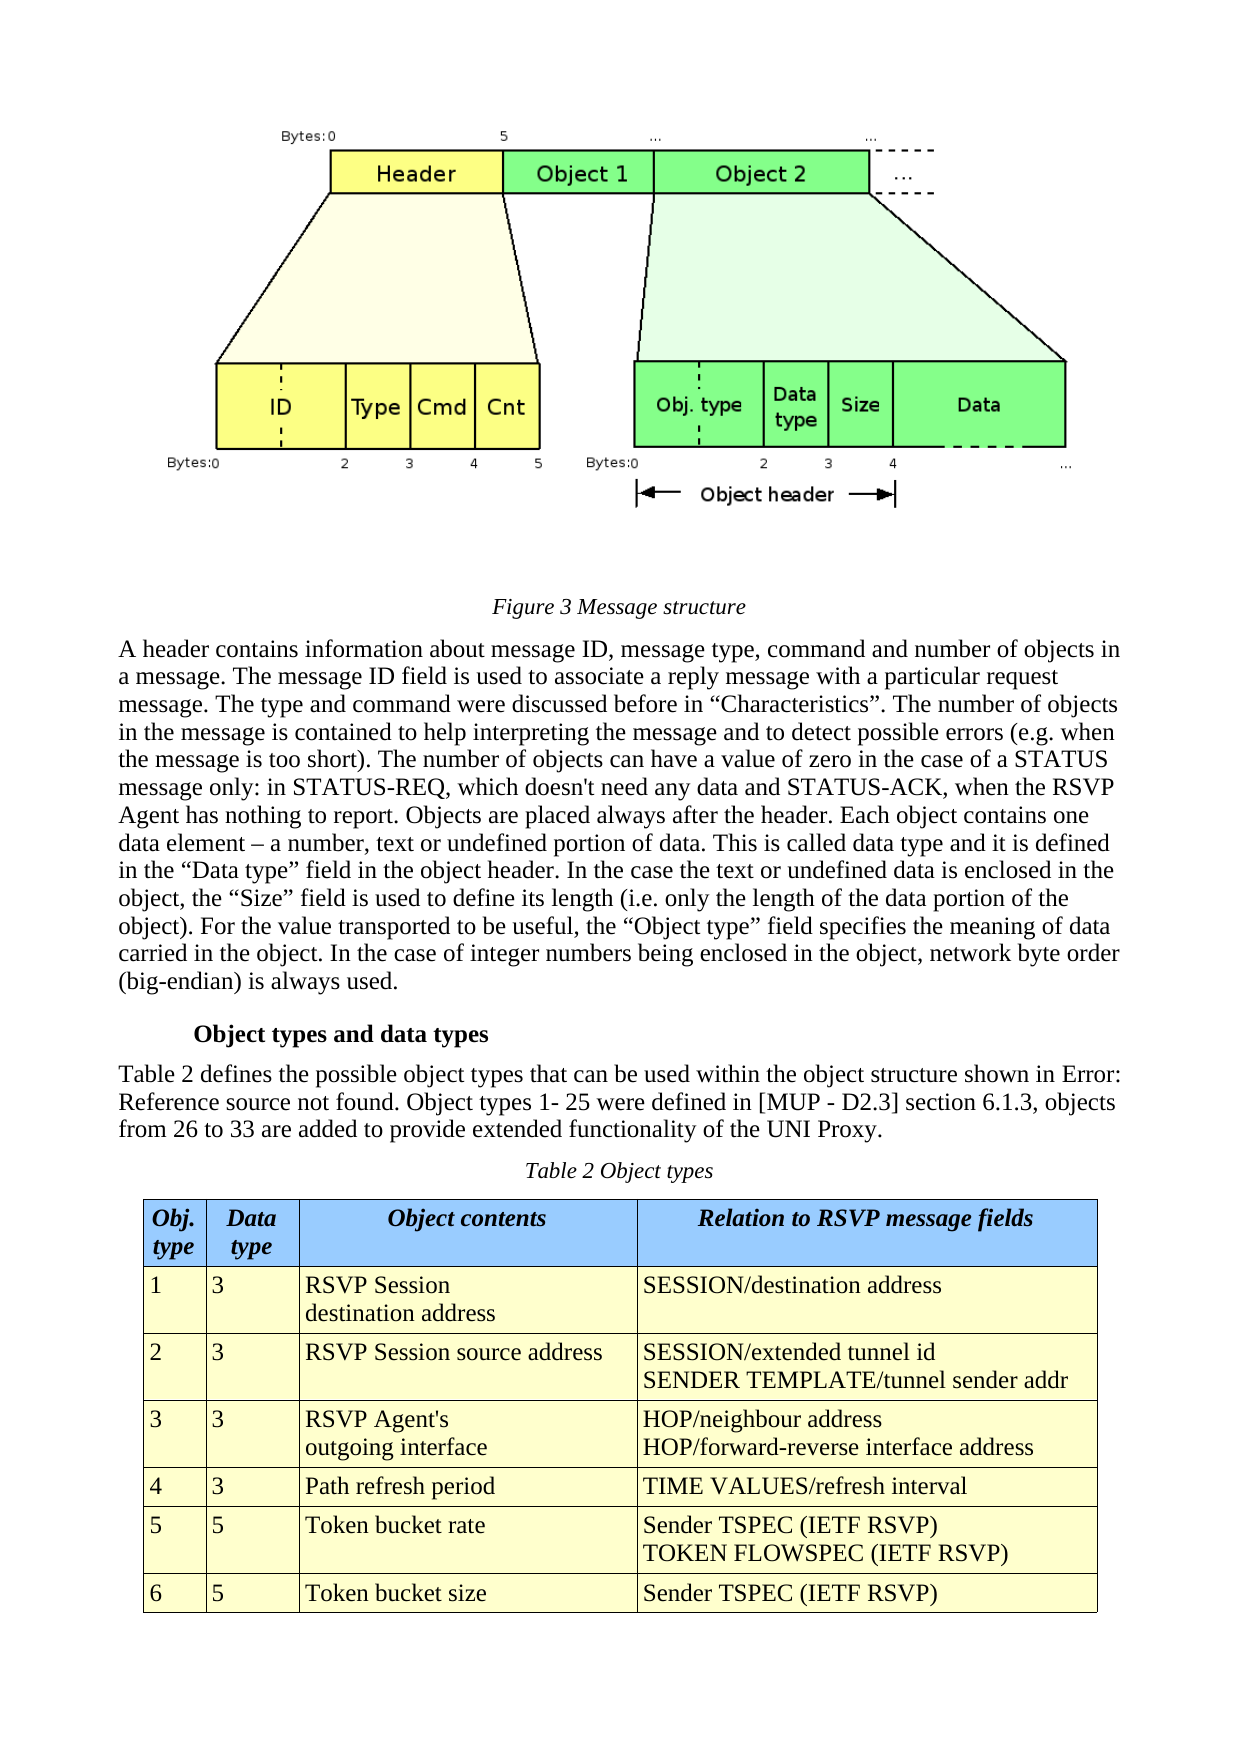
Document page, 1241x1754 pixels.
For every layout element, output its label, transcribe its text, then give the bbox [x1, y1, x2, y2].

table_cell 5 [207, 1507, 299, 1573]
picture [167, 127, 1074, 541]
table_cell TIME VALUES/refresh interval [638, 1468, 1097, 1506]
table_cell Token bucket rate [300, 1507, 637, 1573]
table_cell 4 [144, 1468, 206, 1506]
table_cell HOP/neighbour address HOP/forward-reverse interface address [638, 1401, 1097, 1467]
table_cell RSVP Session source address [300, 1334, 637, 1399]
table_cell 3 [207, 1267, 299, 1333]
table_cell 3 [207, 1401, 299, 1467]
text Table 2 defines the possible object types that can be used within the object structure shown in . Object types 1- 25 were defined in [MUP - D2.3] section 6.1.3, objects from 26 to 33 are added to provide extended functionality of the UNI Proxy. [118, 1060, 1122, 1143]
table_cell 6 [144, 1574, 206, 1612]
subtitle Object types and data types [118, 1020, 1122, 1048]
table_cell SESSION/extended tunnel id SENDER TEMPLATE/tunnel sender addr [638, 1334, 1097, 1399]
table_cell Sender TSPEC (IETF RSVP) [638, 1574, 1097, 1612]
table_header Relation to RSVP message fields [638, 1200, 1097, 1266]
table_cell RSVP Agent's outgoing interface [300, 1401, 637, 1467]
table_header Object contents [300, 1200, 637, 1266]
text Table 2 Object types [118, 1158, 1122, 1184]
table_cell Path refresh period [300, 1468, 637, 1506]
table_cell Sender TSPEC (IETF RSVP) TOKEN FLOWSPEC (IETF RSVP) [638, 1507, 1097, 1573]
table_cell Token bucket size [300, 1574, 637, 1612]
table_cell SESSION/destination address [638, 1267, 1097, 1333]
table_cell RSVP Session destination address [300, 1267, 637, 1333]
table_cell 3 [207, 1468, 299, 1506]
table_cell 5 [207, 1574, 299, 1612]
table_cell 5 [144, 1507, 206, 1573]
table_cell 1 [144, 1267, 206, 1333]
table_header Obj. type [144, 1200, 206, 1266]
table_cell 2 [144, 1334, 206, 1399]
text A header contains information about message ID, message type, command and number of objects in a message. The message ID field is used to associate a reply message with a particular request message. The type and command were discussed before in “Characteristics”. The number of objects in the message is contained to help interpreting the message and to detect possible errors (e.g. when the message is too short). The number of objects can have a value of zero in the case of a STATUS message only: in STATUS-REQ, which doesn't need any data and STATUS-ACK, when the RSVP Agent has nothing to report. Objects are placed always after the header. Each object contains one data element – a number, text or undefined portion of data. This is called data type and it is defined in the “Data type” field in the object header. In the case the text or undefined data is enclosed in the object, the “Size” field is used to define its length (i.e. only the length of the data portion of the object). For the value transported to be useful, the “Object type” field specifies the meaning of data carried in the object. In the case of integer numbers being enclosed in the object, network byte order (big-endian) is always used. [118, 635, 1122, 995]
table_cell 3 [144, 1401, 206, 1467]
text Figure 3 Message structure [118, 594, 1122, 620]
table_header Data type [207, 1200, 299, 1266]
table_cell 3 [207, 1334, 299, 1399]
